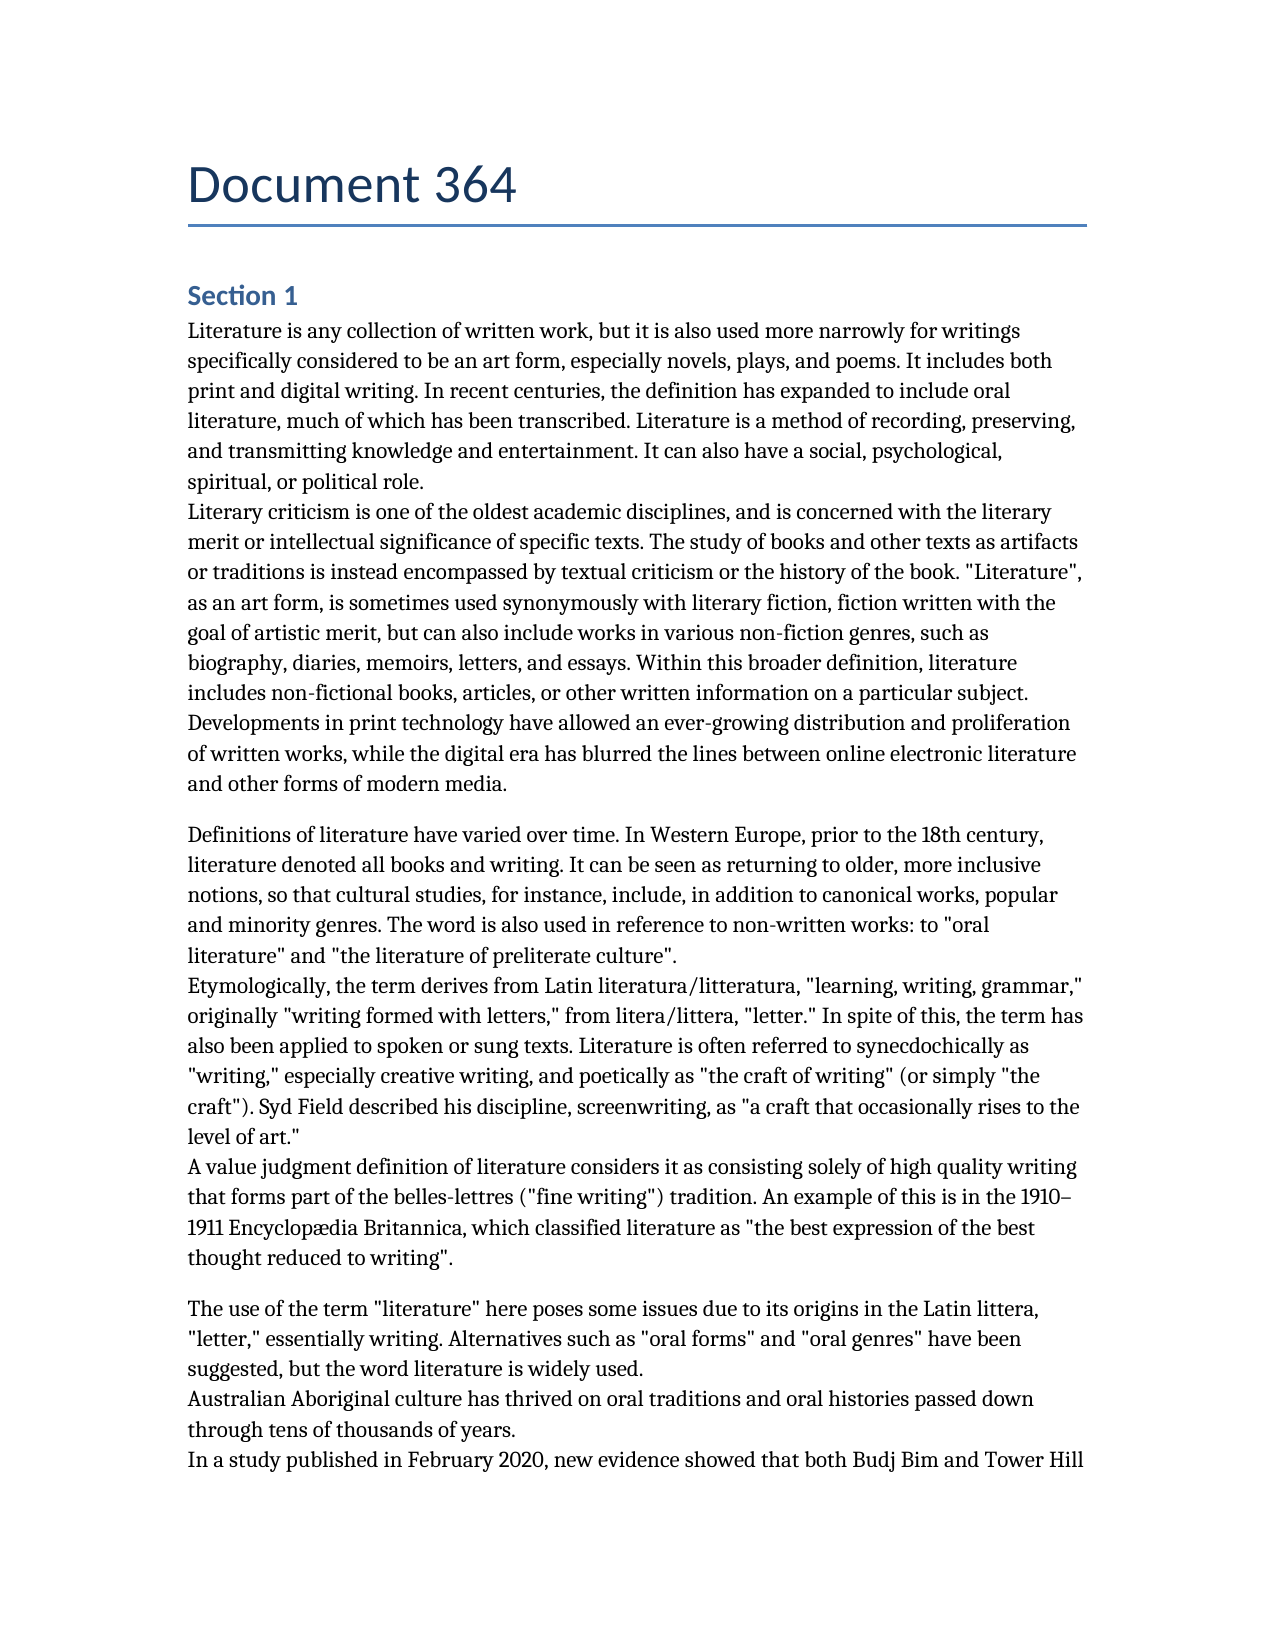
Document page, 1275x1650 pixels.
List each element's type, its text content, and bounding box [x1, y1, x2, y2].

title Document 364 [187, 150, 1087, 227]
text Literature is any collection of written work, but it is also used more narrowly for writings specifically considered to be an art form, especially novels, plays, and poems. It includes both print and digital writing. In recent centuries, the definition has expanded to include oral literature, much of which has been transcribed. Literature is a method of recording, preserving, and transmitting knowledge and entertainment. It can also have a social, psychological, spiritual, or political role. Literary criticism is one of the oldest academic disciplines, and is concerned with the literary merit or intellectual significance of specific texts. The study of books and other texts as artifacts or traditions is instead encompassed by textual criticism or the history of the book. "Literature", as an art form, is sometimes used synonymously with literary fiction, fiction written with the goal of artistic merit, but can also include works in various non-fiction genres, such as biography, diaries, memoirs, letters, and essays. Within this broader definition, literature includes non-fictional books, articles, or other written information on a particular subject. Developments in print technology have allowed an ever-growing distribution and proliferation of written works, while the digital era has blurred the lines between online electronic literature and other forms of modern media. [187, 317, 1087, 797]
subtitle Section 1 [187, 277, 1087, 312]
text The use of the term "literature" here poses some issues due to its origins in the Latin littera, "letter," essentially writing. Alternatives such as "oral forms" and "oral genres" have been suggested, but the word literature is widely used. Australian Aboriginal culture has thrived on oral traditions and oral histories passed down through tens of thousands of years. In a study published in February 2020, new evidence showed that both Budj Bim and Tower Hill [187, 1296, 1087, 1473]
text Definitions of literature have varied over time. In Western Europe, prior to the 18th century, literature denoted all books and writing. It can be seen as returning to older, more inclusive notions, so that cultural studies, for instance, include, in addition to canonical works, popular and minority genres. The word is also used in reference to non-written works: to "oral literature" and "the literature of preliterate culture". Etymologically, the term derives from Latin literatura/litteratura, "learning, writing, grammar," originally "writing formed with letters," from litera/littera, "letter." In spite of this, the term has also been applied to spoken or sung texts. Literature is often referred to synecdochically as "writing," especially creative writing, and poetically as "the craft of writing" (or simply "the craft"). Syd Field described his discipline, screenwriting, as "a craft that occasionally rises to the level of art." A value judgment definition of literature considers it as consisting solely of high quality writing that forms part of the belles-lettres ("fine writing") tradition. An example of this is in the 1910–1911 Encyclopædia Britannica, which classified literature as "the best expression of the best thought reduced to writing". [187, 822, 1087, 1271]
